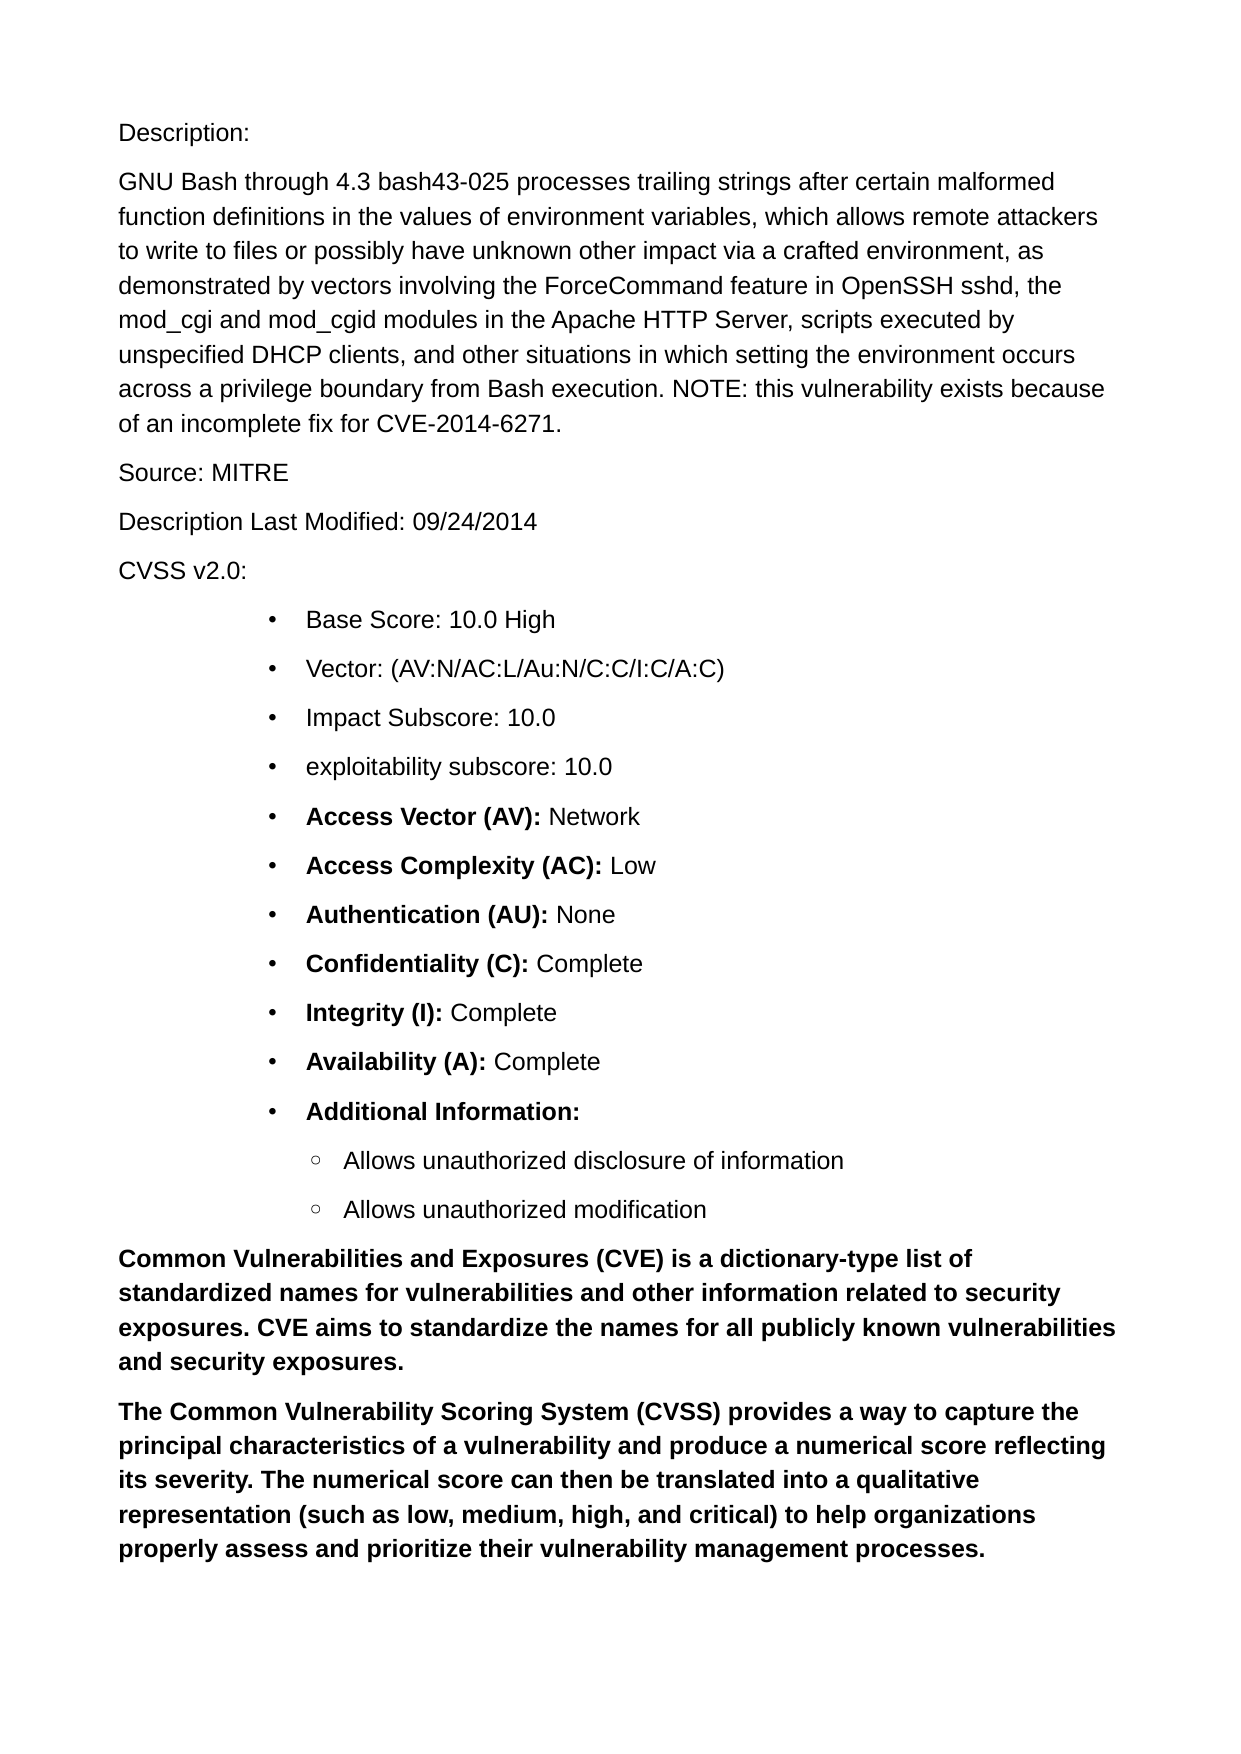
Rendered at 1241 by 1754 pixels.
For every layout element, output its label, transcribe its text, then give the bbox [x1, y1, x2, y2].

list Vector: (AV:N/AC:L/Au:N/C:C/I:C/A:C) [268, 654, 1122, 683]
list Authentication (AU): None [268, 900, 1122, 929]
list Access Complexity (AC): Low [268, 851, 1122, 879]
list Availability (A): Complete [268, 1047, 1122, 1076]
list Additional Information: [268, 1096, 1122, 1125]
list Integrity (I): Complete [268, 998, 1122, 1027]
list Impact Subscore: 10.0 [268, 703, 1122, 732]
list Base Score: 10.0 High [268, 605, 1122, 634]
text Common Vulnerabilities and Exposures (CVE) is a dictionary-type list of standardized names for vulnerabilities and other information related to security exposures. CVE aims to standardize the names for all publicly known vulnerabilities and security exposures. [118, 1244, 1122, 1376]
list Allows unauthorized modification [306, 1195, 1122, 1224]
list Confidentiality (C): Complete [268, 949, 1122, 978]
text The Common Vulnerability Scoring System (CVSS) provides a way to capture the principal characteristics of a vulnerability and produce a numerical score reflecting its severity. The numerical score can then be translated into a qualitative representation (such as low, medium, high, and critical) to help organizations properly assess and prioritize their vulnerability management processes. [118, 1396, 1122, 1563]
text GNU Bash through 4.3 bash43-025 processes trailing strings after certain malformed function definitions in the values of environment variables, which allows remote attackers to write to files or possibly have unknown other impact via a crafted environment, as demonstrated by vectors involving the ForceCommand feature in OpenSSH sshd, the mod_cgi and mod_cgid modules in the Apache HTTP Server, scripts executed by unspecified DHCP clients, and other situations in which setting the environment occurs across a privilege boundary from Bash execution. NOTE: this vulnerability exists because of an incomplete fix for CVE-2014-6271. [118, 167, 1122, 437]
text Source: MITRE [118, 458, 1122, 486]
list Allows unauthorized disclosure of information [306, 1146, 1122, 1174]
list exploitability subscore: 10.0 [268, 752, 1122, 781]
text CVSS v2.0: [118, 556, 1122, 584]
text Description: [118, 118, 1122, 147]
list Access Vector (AV): Network [268, 801, 1122, 830]
text Description Last Modified: 09/24/2014 [118, 507, 1122, 535]
